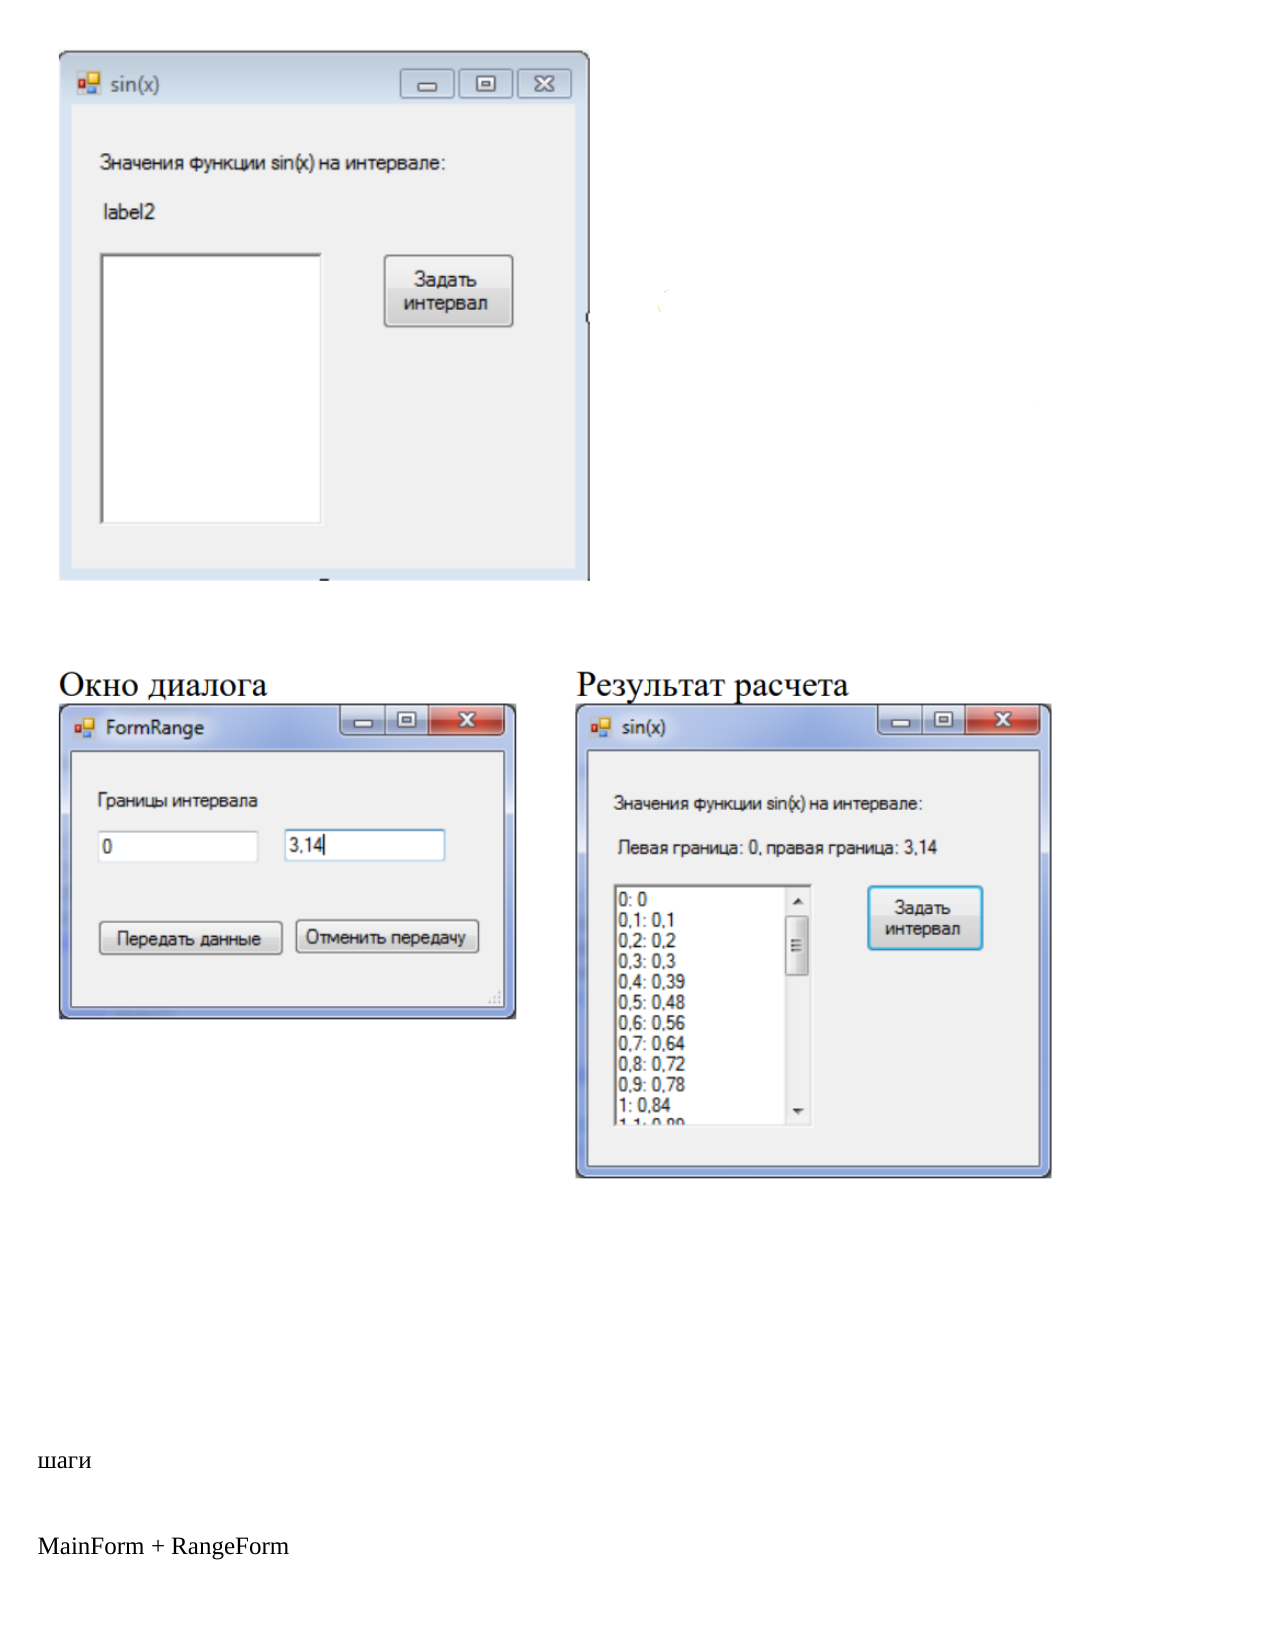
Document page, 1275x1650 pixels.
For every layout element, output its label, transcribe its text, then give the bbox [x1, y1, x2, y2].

text MainForm + RangeForm [37, 1531, 1237, 1560]
picture [37, 37, 1238, 1186]
text шаги [37, 1445, 1237, 1473]
